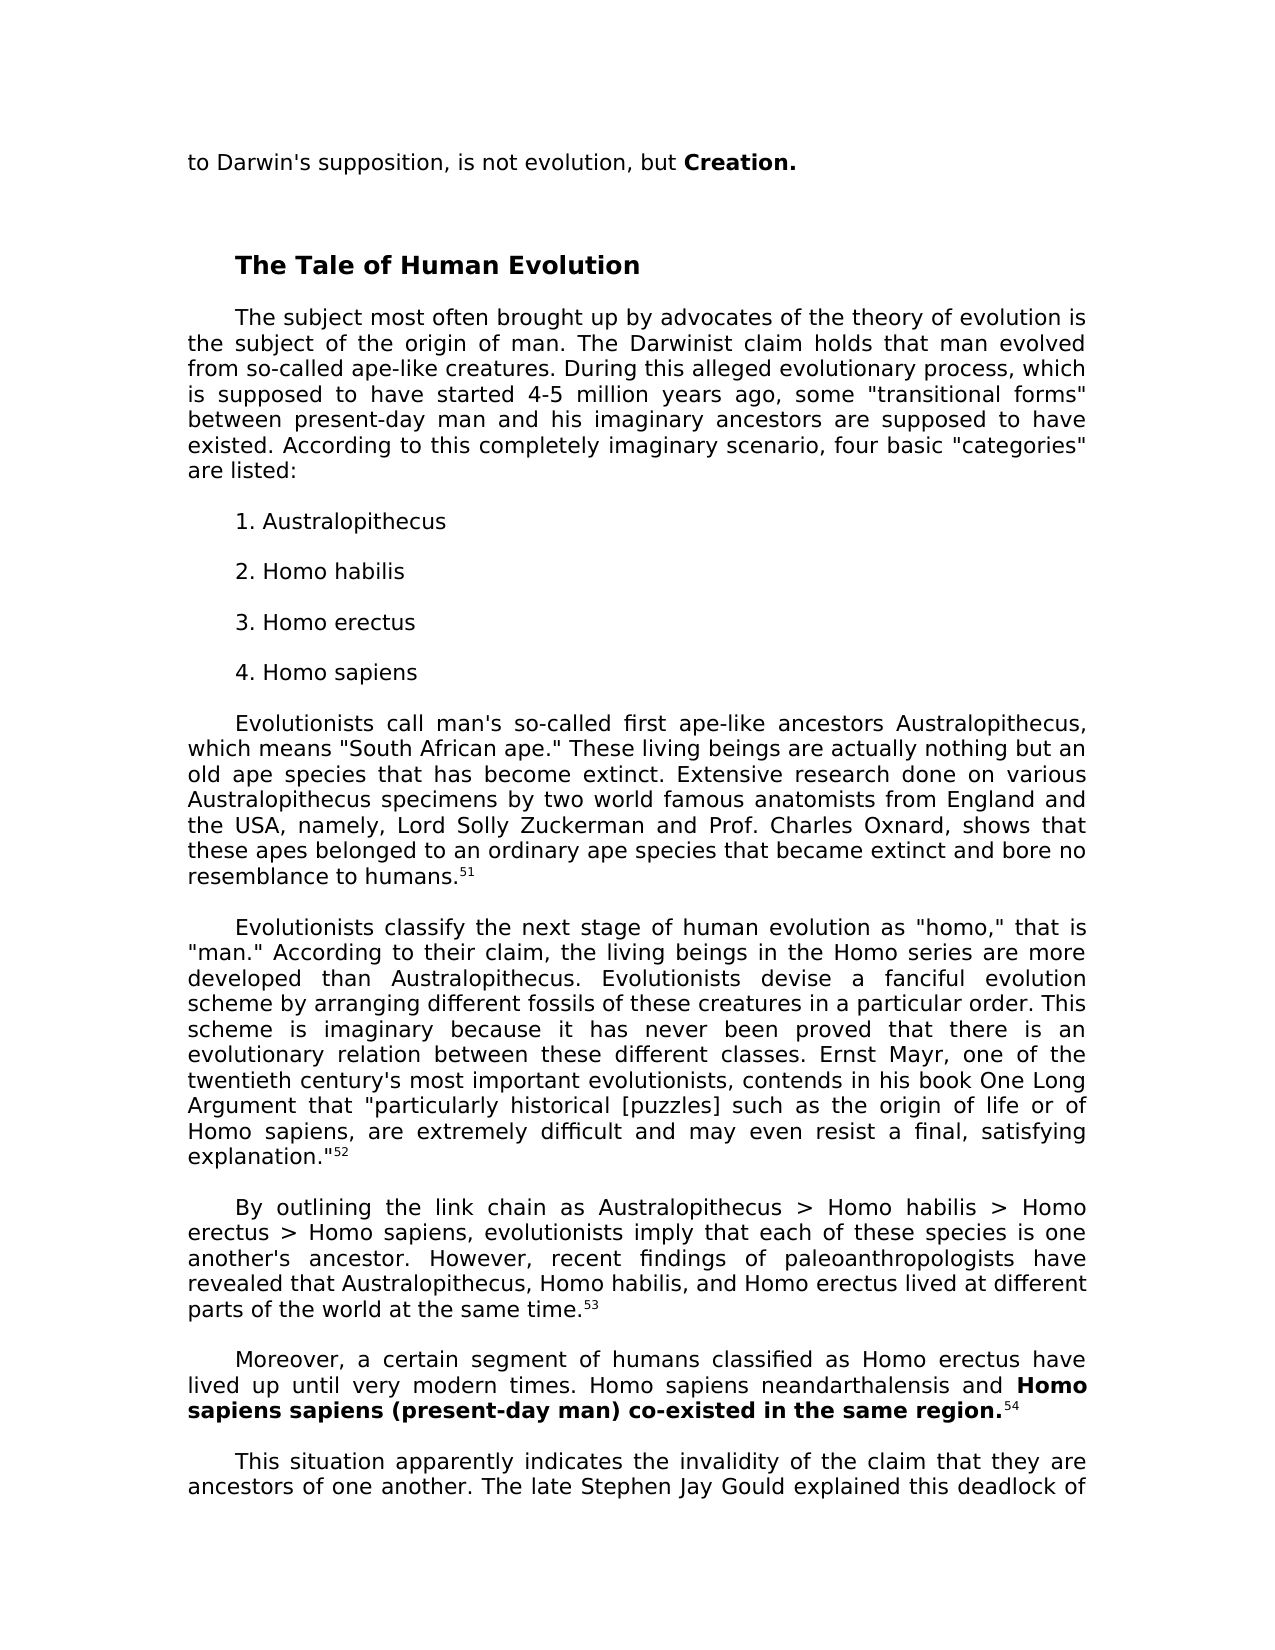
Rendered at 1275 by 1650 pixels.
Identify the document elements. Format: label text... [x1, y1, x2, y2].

text By outlining the link chain as Australopithecus > Homo habilis > Homo erectus > Homo sapiens, evolutionists imply that each of these species is one another's ancestor. However, recent findings of paleoanthropologists have revealed that Australopithecus, Homo habilis, and Homo erectus lived at different parts of the world at the same time.53 [187, 1195, 1087, 1322]
text The Tale of Human Evolution [217, 251, 1058, 280]
text 1. Australopithecus [187, 509, 1087, 534]
text Evolutionists classify the next stage of human evolution as "homo," that is "man." According to their claim, the living beings in the Homo series are more developed than Australopithecus. Evolutionists devise a fanciful evolution scheme by arranging different fossils of these creatures in a particular order. This scheme is imaginary because it has never been proved that there is an evolutionary relation between these different classes. Ernst Mayr, one of the twentieth century's most important evolutionists, contends in his book One Long Argument that "particularly historical [puzzles] such as the origin of life or of Homo sapiens, are extremely difficult and may even resist a final, satisfying explanation."52 [187, 914, 1087, 1170]
text 4. Homo sapiens [187, 660, 1087, 686]
text 2. Homo habilis [187, 559, 1087, 585]
text 3. Homo erectus [187, 610, 1087, 635]
text The subject most often brought up by advocates of the theory of evolution is the subject of the origin of man. The Darwinist claim holds that man evolved from so-called ape-like creatures. During this alleged evolutionary process, which is supposed to have started 4-5 million years ago, some "transitional forms" between present-day man and his imaginary ancestors are supposed to have existed. According to this completely imaginary scenario, four basic "categories" are listed: [187, 305, 1087, 484]
text Moreover, a certain segment of humans classified as Homo erectus have lived up until very modern times. Homo sapiens neandarthalensis and Homo sapiens sapiens (present-day man) co-existed in the same region.54 [187, 1347, 1087, 1424]
text Evolutionists call man's so-called first ape-like ancestors Australopithecus, which means "South African ape." These living beings are actually nothing but an old ape species that has become extinct. Extensive research done on various Australopithecus specimens by two world famous anatomists from England and the USA, namely, Lord Solly Zuckerman and Prof. Charles Oxnard, shows that these apes belonged to an ordinary ape species that became extinct and bore no resemblance to humans.51 [187, 711, 1087, 889]
text This situation apparently indicates the invalidity of the claim that they are ancestors of one another. The late Stephen Jay Gould explained this deadlock of [187, 1449, 1087, 1500]
text to Darwin's supposition, is not evolution, but Creation. [187, 150, 1087, 176]
